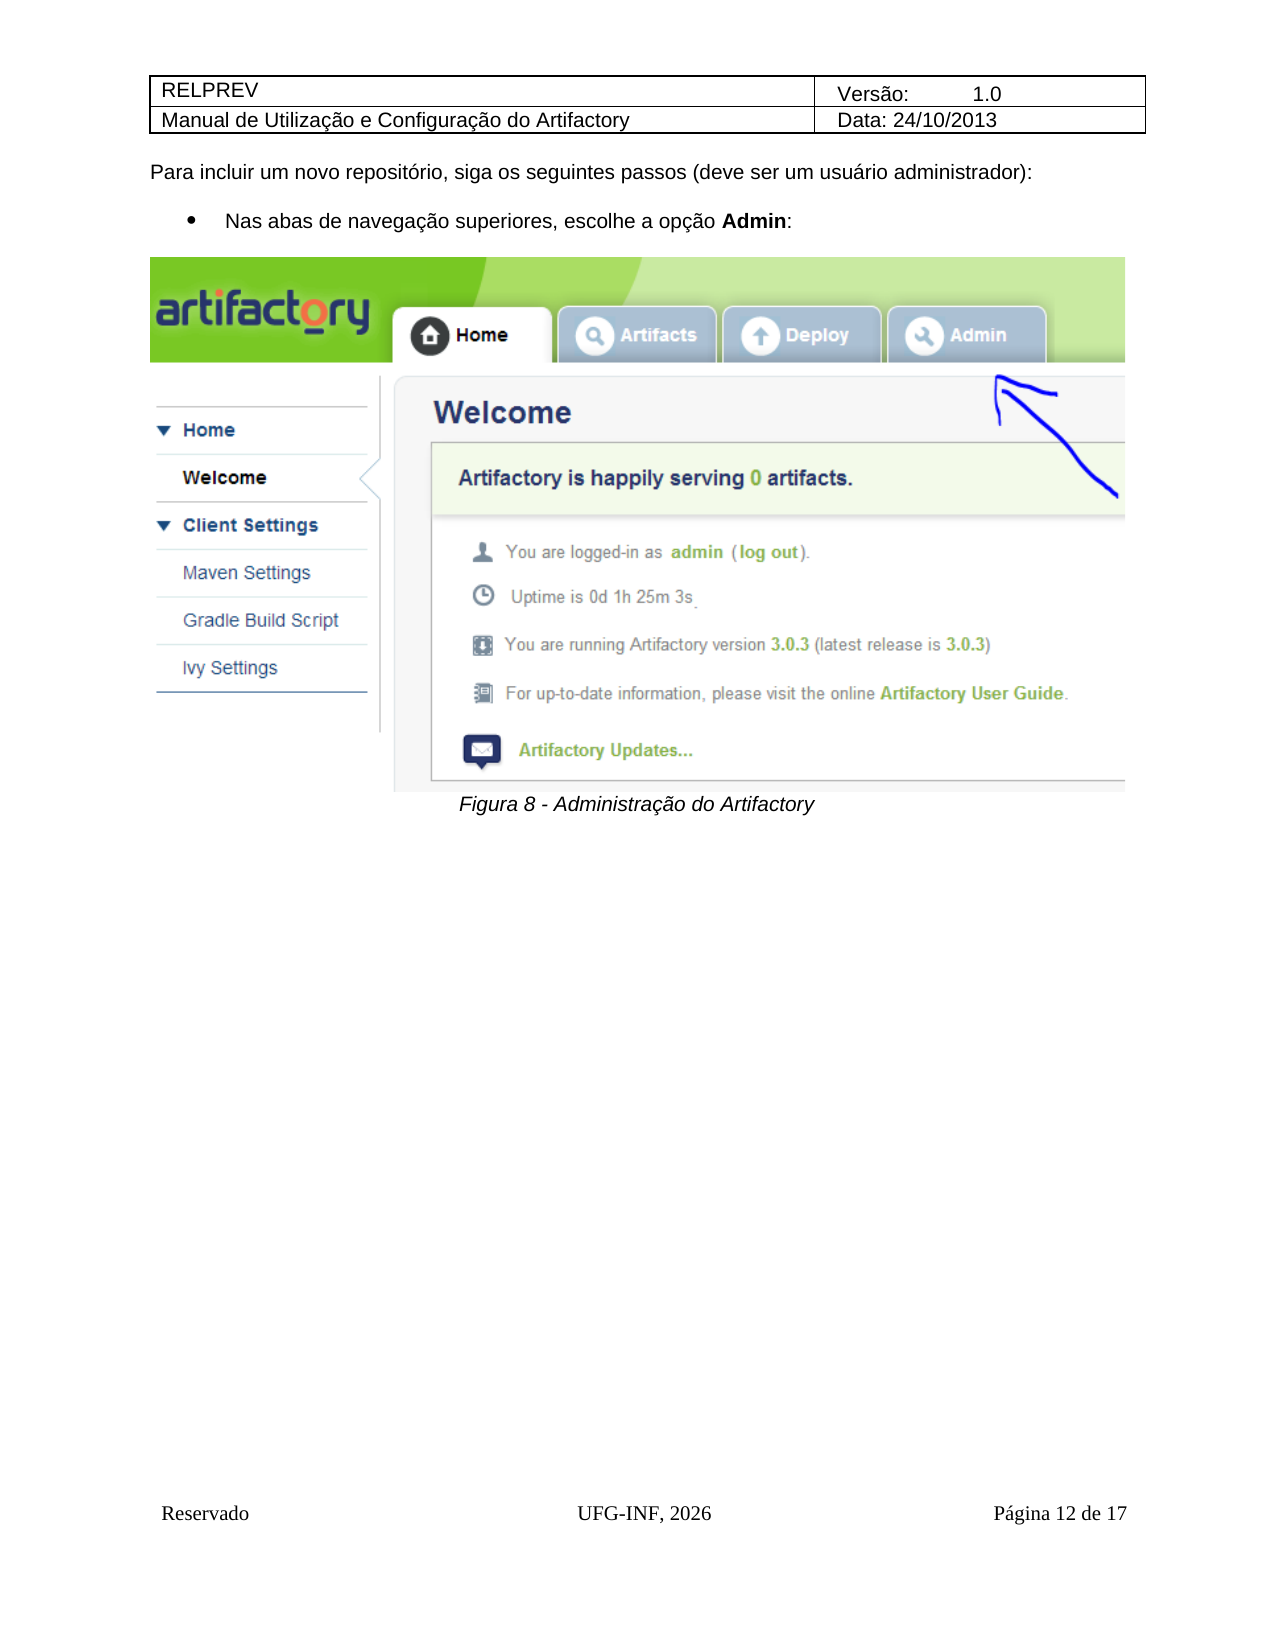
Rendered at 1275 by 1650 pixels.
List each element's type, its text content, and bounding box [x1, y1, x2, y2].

text Para incluir um novo repositório, siga os seguintes passos (deve ser um usuário administrador): [150, 159, 1125, 184]
text Figura 8 - Administração do Artifactory [150, 792, 1125, 815]
list Nas abas de navegação superiores, escolhe a opção Admin: [187, 209, 1125, 233]
